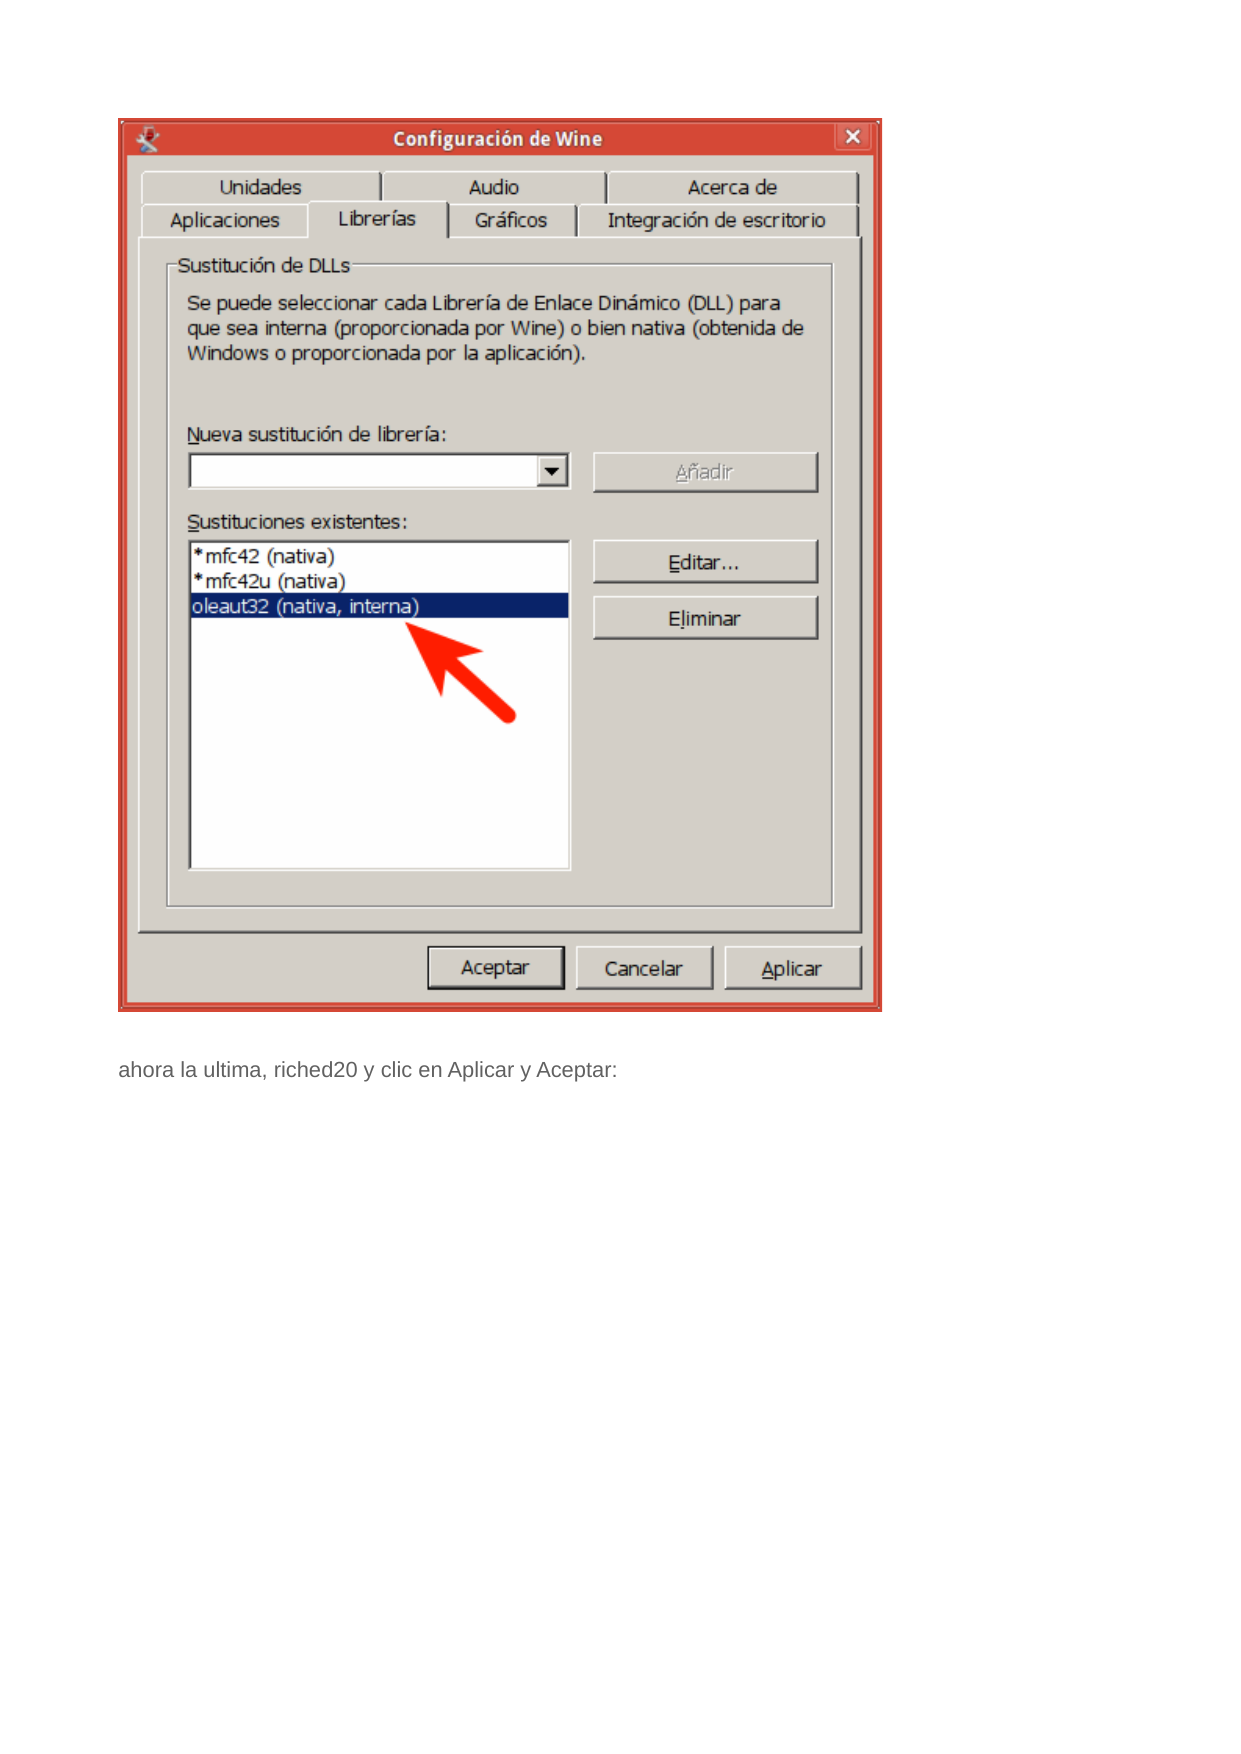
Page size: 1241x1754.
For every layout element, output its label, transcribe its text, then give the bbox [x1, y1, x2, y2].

picture [118, 118, 883, 1012]
text ahora la ultima, riched20 y clic en Aplicar y Aceptar: [118, 118, 1122, 1117]
